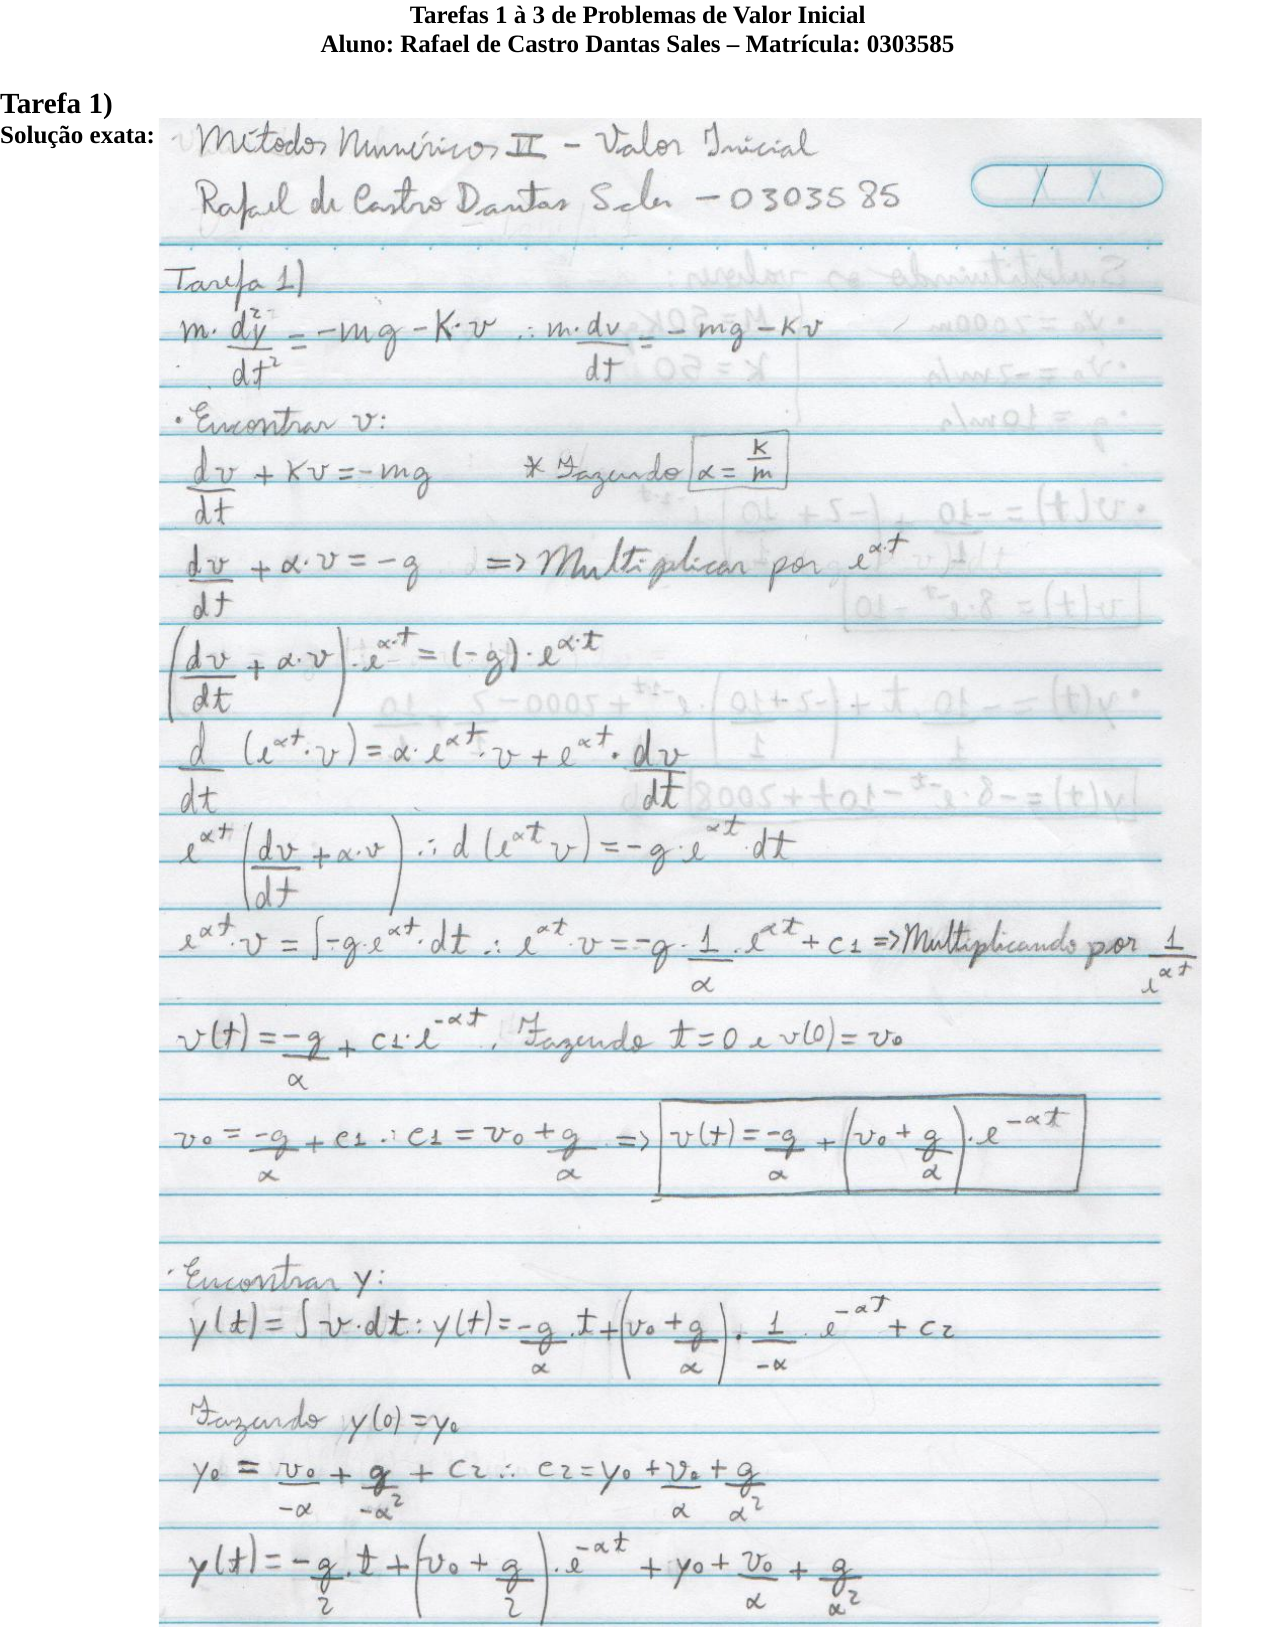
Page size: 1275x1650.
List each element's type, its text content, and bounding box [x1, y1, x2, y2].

text Aluno: Rafael de Castro Dantas Sales – Matrícula: 0303585 [0, 29, 1275, 57]
text Solução exata: [0, 120, 158, 148]
text [1202, 120, 1275, 148]
picture [158, 118, 1202, 1627]
text Tarefa 1) [0, 86, 1275, 120]
text Tarefas 1 à 3 de Problemas de Valor Inicial [0, 0, 1275, 29]
